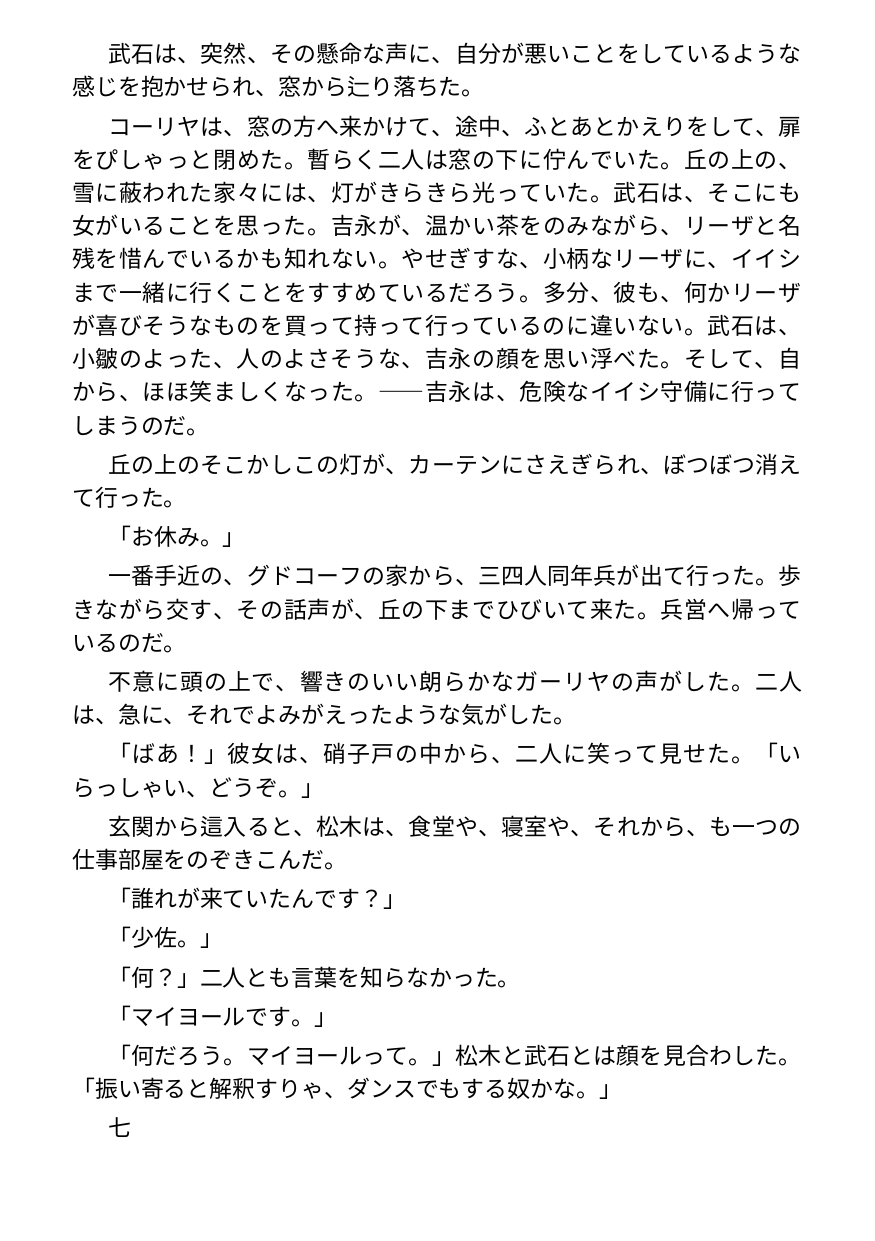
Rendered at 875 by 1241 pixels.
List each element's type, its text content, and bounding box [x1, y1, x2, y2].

text 一番手近の、グドコーフの家から、三四人同年兵が出て行った。歩きながら交す、その話声が、丘の下までひびいて来た。兵営へ帰っているのだ。 [72, 558, 802, 658]
text 丘の上のそこかしこの灯が、カーテンにさえぎられ、ぼつぼつ消えて行った。 [72, 447, 802, 513]
text 武石は、突然、その懸命な声に、自分が悪いことをしているような感じを抱かせられ、窓から辷り落ちた。 [72, 36, 802, 102]
text 七 [72, 1110, 802, 1143]
text 「マイヨールです。」 [72, 998, 802, 1032]
text 「ばあ！」彼女は、硝子戸の中から、二人に笑って見せた。「いらっしゃい、どうぞ。」 [72, 736, 802, 803]
text 不意に頭の上で、響きのいい朗らかなガーリヤの声がした。二人は、急に、それでよみがえったような気がした。 [72, 664, 802, 730]
text コーリヤは、窓の方へ来かけて、途中、ふとあとかえりをして、扉をぴしゃっと閉めた。暫らく二人は窓の下に佇んでいた。丘の上の、雪に蔽われた家々には、灯がきらきら光っていた。武石は、そこにも女がいることを思った。吉永が、温かい茶をのみながら、リーザと名残を惜んでいるかも知れない。やせぎすな、小柄なリーザに、イイシまで一緒に行くことをすすめているだろう。多分、彼も、何かリーザが喜びそうなものを買って持って行っているのに違いない。武石は、小皺のよった、人のよさそうな、吉永の顔を思い浮べた。そして、自から、ほほ笑ましくなった。――吉永は、危険なイイシ守備に行ってしまうのだ。 [72, 108, 802, 441]
text 「何？」二人とも言葉を知らなかった。 [72, 959, 802, 993]
text 「誰れが来ていたんです？」 [72, 881, 802, 914]
text 「お休み。」 [72, 519, 802, 552]
text 玄関から這入ると、松木は、食堂や、寝室や、それから、も一つの仕事部屋をのぞきこんだ。 [72, 809, 802, 875]
text 「何だろう。マイヨールって。」松木と武石とは顔を見合わした。「振い寄ると解釈すりゃ、ダンスでもする奴かな。」 [72, 1038, 802, 1104]
text 「少佐。」 [72, 920, 802, 953]
